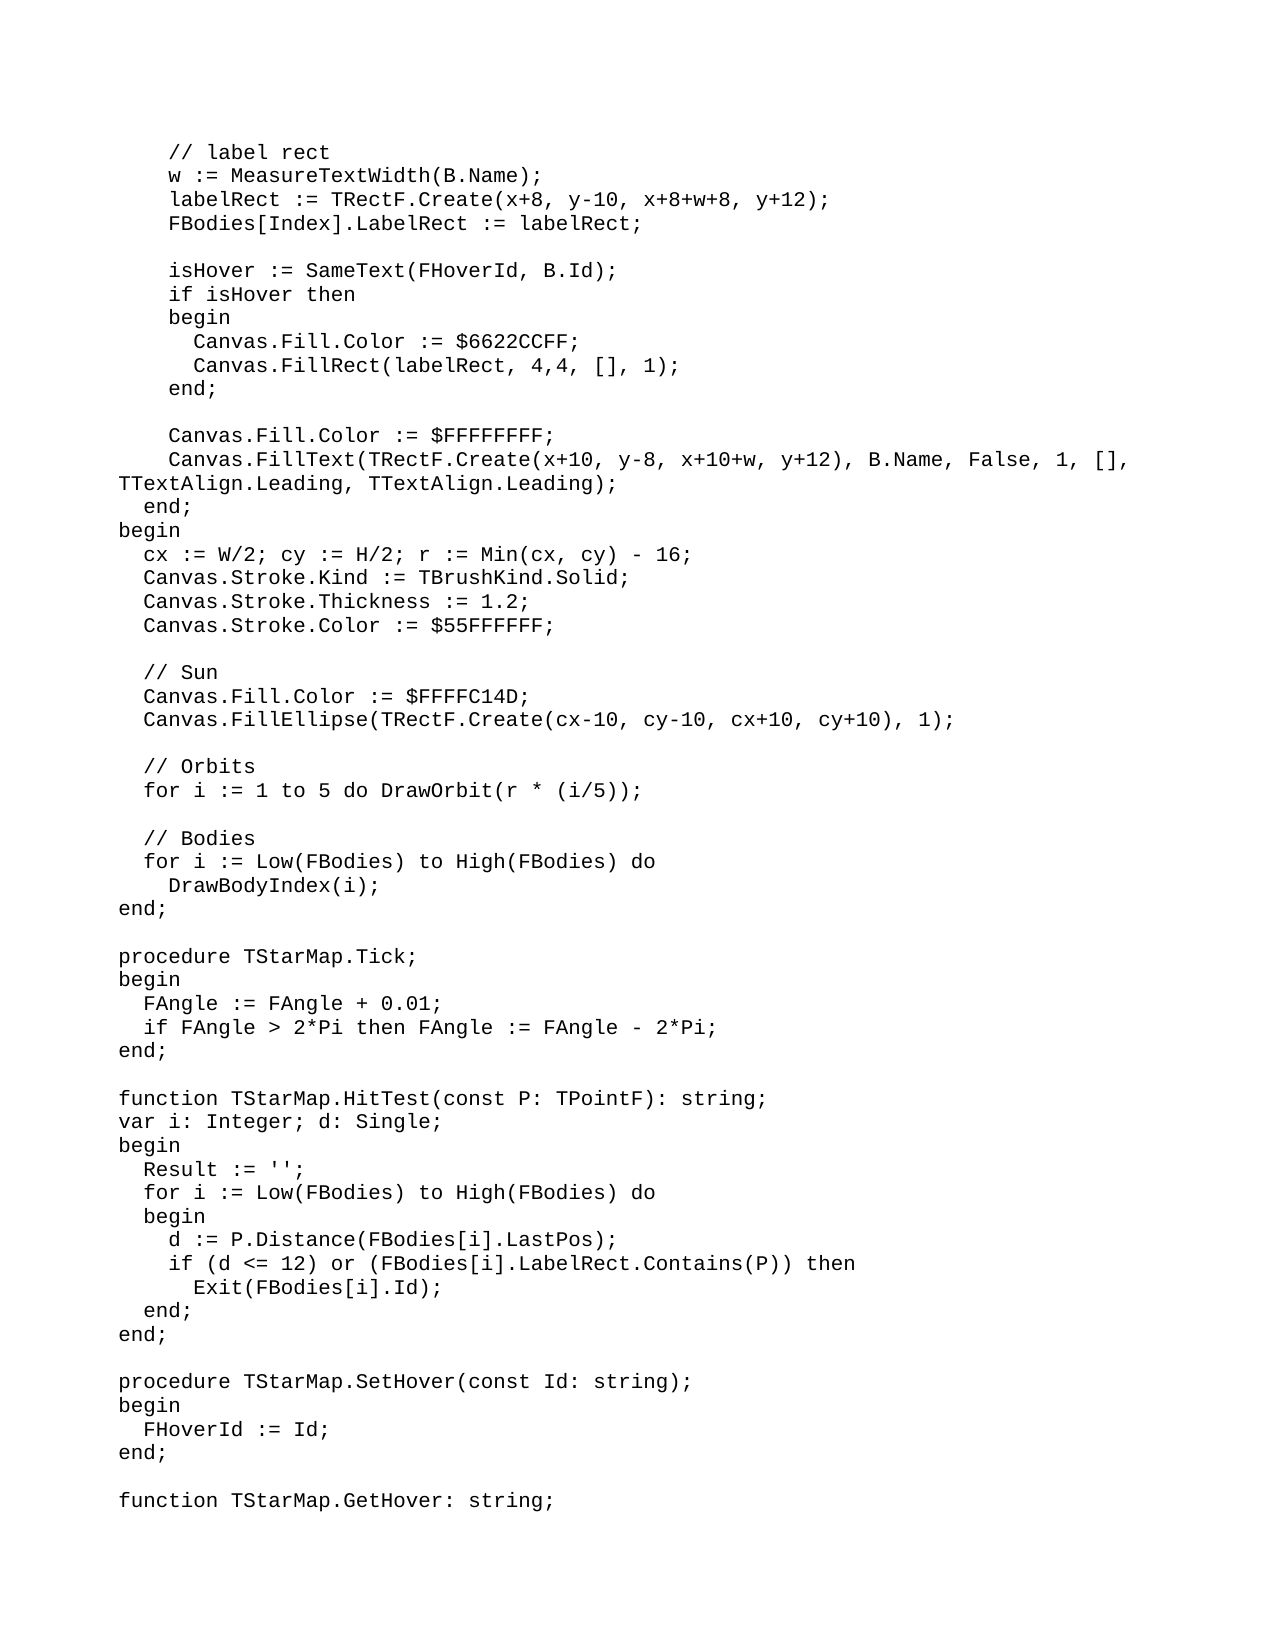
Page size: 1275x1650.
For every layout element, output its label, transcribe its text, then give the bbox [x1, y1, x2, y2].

text FBodies[Index].LabelRect := labelRect; [118, 213, 1157, 236]
text // Sun [118, 662, 1157, 686]
text Canvas.Stroke.Kind := TBrushKind.Solid; [118, 567, 1157, 591]
text Canvas.Stroke.Color := $55FFFFFF; [118, 615, 1157, 638]
text function TStarMap.HitTest(const P: TPointF): string; [118, 1088, 1157, 1111]
text FHoverId := Id; [118, 1419, 1157, 1442]
text for i := 1 to 5 do DrawOrbit(r * (i/5)); [118, 780, 1157, 804]
text // Bodies [118, 827, 1157, 851]
text Canvas.FillText(TRectF.Create(x+10, y-8, x+10+w, y+12), B.Name, False, 1, [], TTextAlign.Leading, TTextAlign.Leading); [118, 449, 1157, 496]
text if (d <= 12) or (FBodies[i].LabelRect.Contains(P)) then [118, 1253, 1157, 1277]
text begin [118, 1206, 1157, 1229]
text end; [118, 1040, 1157, 1064]
text end; [118, 1324, 1157, 1348]
text procedure TStarMap.SetHover(const Id: string); [118, 1371, 1157, 1395]
text // Orbits [118, 757, 1157, 780]
text labelRect := TRectF.Create(x+8, y-10, x+8+w+8, y+12); [118, 189, 1157, 213]
text end; [118, 1442, 1157, 1466]
text begin [118, 969, 1157, 993]
text begin [118, 307, 1157, 331]
text d := P.Distance(FBodies[i].LastPos); [118, 1229, 1157, 1253]
text for i := Low(FBodies) to High(FBodies) do [118, 1182, 1157, 1206]
text FAngle := FAngle + 0.01; [118, 993, 1157, 1017]
text end; [118, 378, 1157, 402]
text Canvas.FillEllipse(TRectF.Create(cx-10, cy-10, cx+10, cy+10), 1); [118, 709, 1157, 733]
text w := MeasureTextWidth(B.Name); [118, 165, 1157, 189]
text DrawBodyIndex(i); [118, 875, 1157, 898]
text procedure TStarMap.Tick; [118, 946, 1157, 969]
text Result := ''; [118, 1158, 1157, 1182]
text var i: Integer; d: Single; [118, 1111, 1157, 1135]
text begin [118, 1135, 1157, 1158]
text begin [118, 1395, 1157, 1419]
text Canvas.FillRect(labelRect, 4,4, [], 1); [118, 354, 1157, 378]
text function TStarMap.GetHover: string; [118, 1489, 1157, 1513]
text if isHover then [118, 284, 1157, 307]
text end; [118, 496, 1157, 520]
text Canvas.Fill.Color := $FFFFC14D; [118, 686, 1157, 709]
text Canvas.Fill.Color := $FFFFFFFF; [118, 426, 1157, 449]
text for i := Low(FBodies) to High(FBodies) do [118, 851, 1157, 875]
text // label rect [118, 142, 1157, 165]
text Exit(FBodies[i].Id); [118, 1277, 1157, 1300]
text cx := W/2; cy := H/2; r := Min(cx, cy) - 16; [118, 544, 1157, 567]
text Canvas.Stroke.Thickness := 1.2; [118, 591, 1157, 615]
text if FAngle > 2*Pi then FAngle := FAngle - 2*Pi; [118, 1017, 1157, 1040]
text Canvas.Fill.Color := $6622CCFF; [118, 331, 1157, 354]
text end; [118, 898, 1157, 922]
text begin [118, 520, 1157, 544]
text end; [118, 1300, 1157, 1324]
text isHover := SameText(FHoverId, B.Id); [118, 260, 1157, 284]
